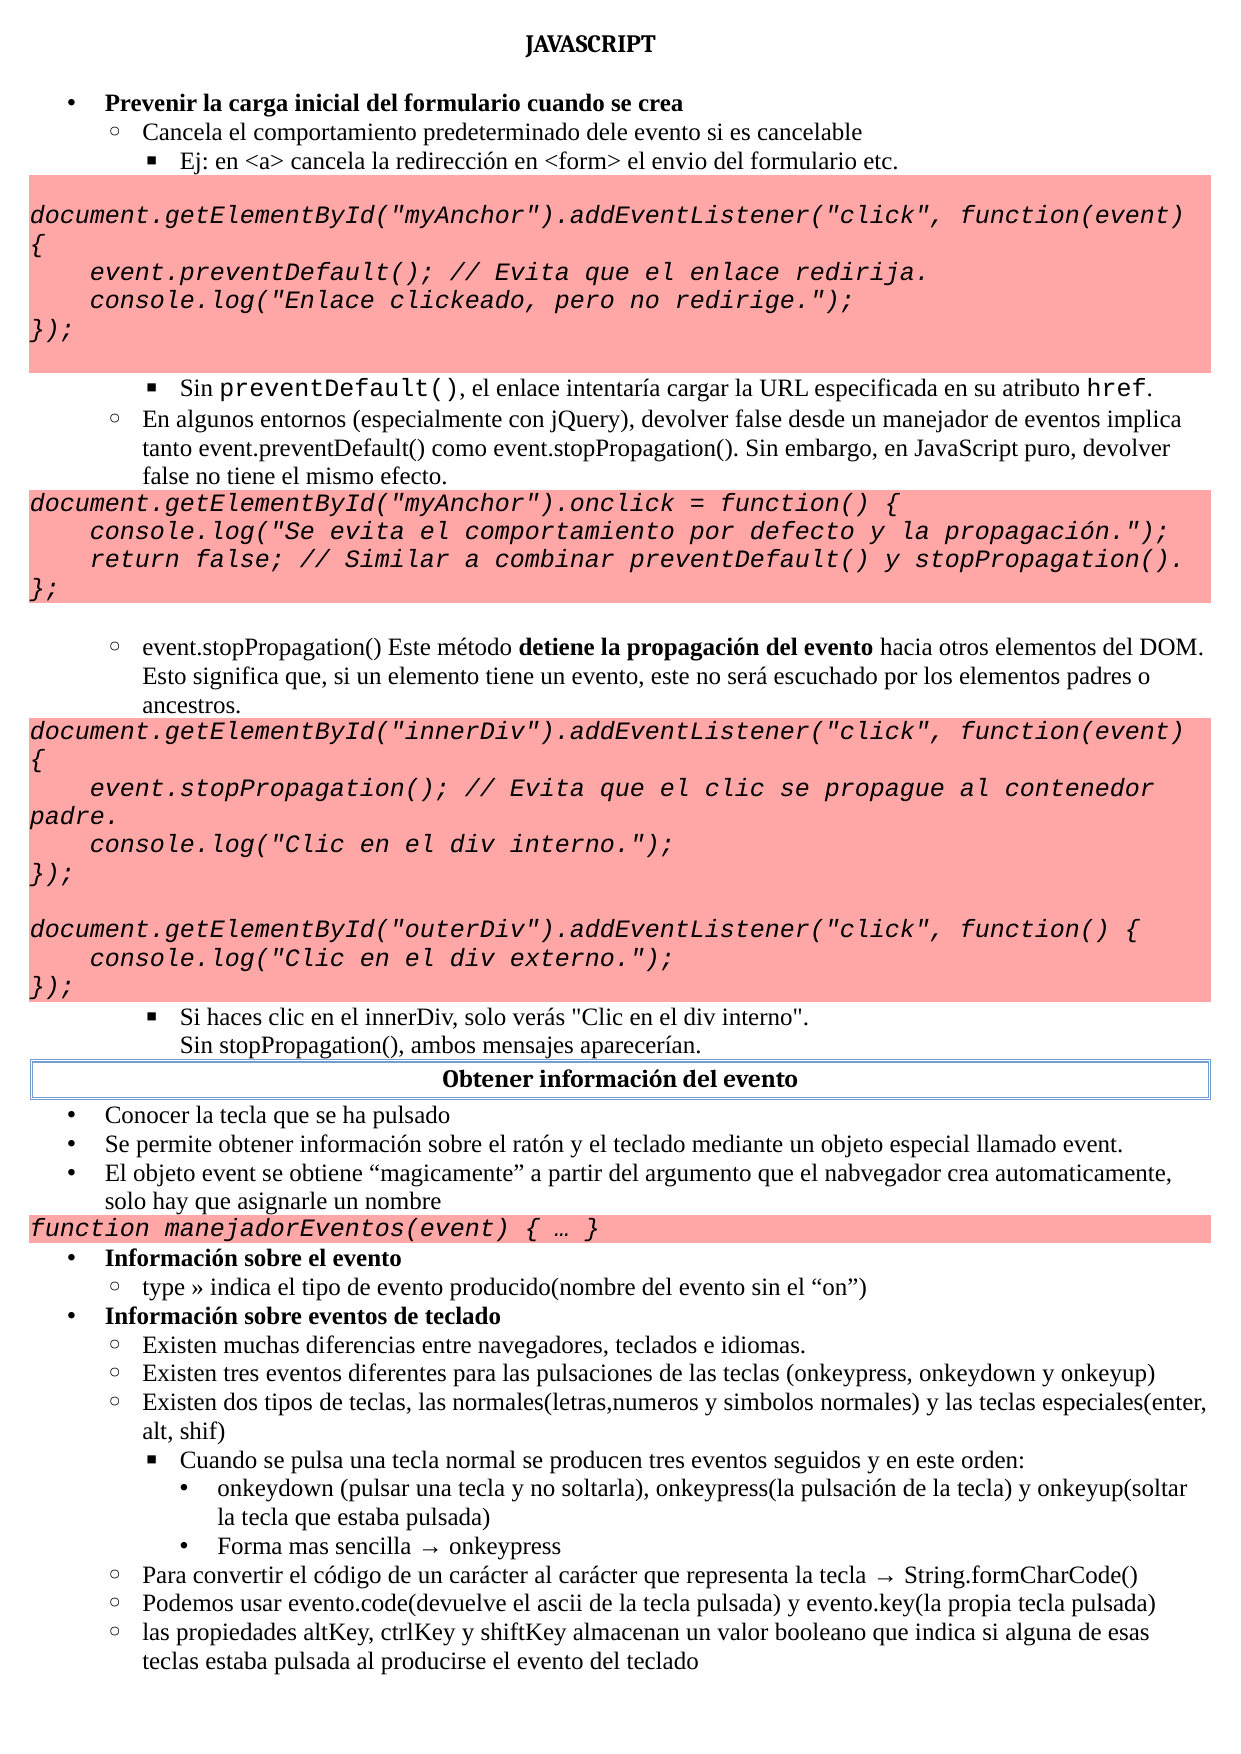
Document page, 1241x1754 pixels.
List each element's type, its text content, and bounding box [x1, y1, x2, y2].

text event.stopPropagation(); // Evita que el clic se propague al contenedor padre. [29, 775, 1211, 832]
text function manejadorEventos(event) { … } [29, 1215, 1211, 1243]
list Ej: en <a> cancela la redirección en <form> el envio del formulario etc. [142, 146, 1211, 175]
list Forma mas sencilla → onkeypress [179, 1531, 1211, 1560]
list Podemos usar evento.code(devuelve el ascii de la tecla pulsada) y evento.key(la propia tecla pulsada) [104, 1588, 1211, 1617]
list Información sobre el evento [67, 1243, 1211, 1272]
text document.getElementById("myAnchor").onclick = function() { [29, 490, 1211, 518]
text console.log("Se evita el comportamiento por defecto y la propagación."); [29, 518, 1211, 547]
list El objeto event se obtiene “magicamente” a partir del argumento que el nabvegador crea automaticamente, solo hay que asignarle un nombre [67, 1158, 1211, 1215]
text }); [29, 973, 1211, 1002]
list Prevenir la carga inicial del formulario cuando se crea [67, 88, 1211, 117]
text document.getElementById("outerDiv").addEventListener("click", function() { [29, 917, 1211, 945]
list Existen muchas diferencias entre navegadores, teclados e idiomas. [104, 1330, 1211, 1358]
list Cancela el comportamiento predeterminado dele evento si es cancelable [104, 117, 1211, 146]
list event.stopPropagation() Este método detiene la propagación del evento hacia otros elementos del DOM. Esto significa que, si un elemento tiene un evento, este no será escuchado por los elementos padres o ancestros. [104, 632, 1211, 718]
list las propiedades altKey, ctrlKey y shiftKey almacenan un valor booleano que indica si alguna de esas teclas estaba pulsada al producirse el evento del teclado [104, 1617, 1211, 1675]
text return false; // Similar a combinar preventDefault() y stopPropagation(). [29, 547, 1211, 575]
text console.log("Enlace clickeado, pero no redirige."); [29, 288, 1211, 316]
list Para convertir el código de un carácter al carácter que representa la tecla → String.formCharCode() [104, 1560, 1211, 1588]
list Existen dos tipos de teclas, las normales(letras,numeros y simbolos normales) y las teclas especiales(enter, alt, shif) [104, 1387, 1211, 1445]
list Se permite obtener información sobre el ratón y el teclado mediante un objeto especial llamado event. [67, 1129, 1211, 1158]
list Sin preventDefault(), el enlace intentaría cargar la URL especificada en su atributo href. [142, 373, 1211, 404]
list Conocer la tecla que se ha pulsado [67, 1100, 1211, 1129]
list Existen tres eventos diferentes para las pulsaciones de las teclas (onkeypress, onkeydown y onkeyup) [104, 1358, 1211, 1387]
text }); [29, 860, 1211, 888]
text }; [29, 575, 1211, 603]
text console.log("Clic en el div interno."); [29, 832, 1211, 860]
list En algunos entornos (especialmente con jQuery), devolver false desde un manejador de eventos implica tanto event.preventDefault() como event.stopPropagation(). Sin embargo, en JavaScript puro, devolver false no tiene el mismo efecto. [104, 404, 1211, 490]
text document.getElementById("myAnchor").addEventListener("click", function(event) { [29, 203, 1211, 260]
text Obtener información del evento [33, 1063, 1208, 1097]
list type » indica el tipo de evento producido(nombre del evento sin el “on”) [104, 1272, 1211, 1301]
list Información sobre eventos de teclado [67, 1301, 1211, 1330]
list onkeydown (pulsar una tecla y no soltarla), onkeypress(la pulsación de la tecla) y onkeyup(soltar la tecla que estaba pulsada) [179, 1473, 1211, 1531]
text document.getElementById("innerDiv").addEventListener("click", function(event) { [29, 718, 1211, 775]
list Cuando se pulsa una tecla normal se producen tres eventos seguidos y en este orden: [142, 1445, 1211, 1473]
list Si haces clic en el innerDiv, solo verás "Clic en el div interno". Sin stopPropagation(), ambos mensajes aparecerían. [142, 1002, 1211, 1059]
text }); [29, 316, 1211, 345]
text console.log("Clic en el div externo."); [29, 945, 1211, 973]
text event.preventDefault(); // Evita que el enlace redirija. [29, 260, 1211, 288]
